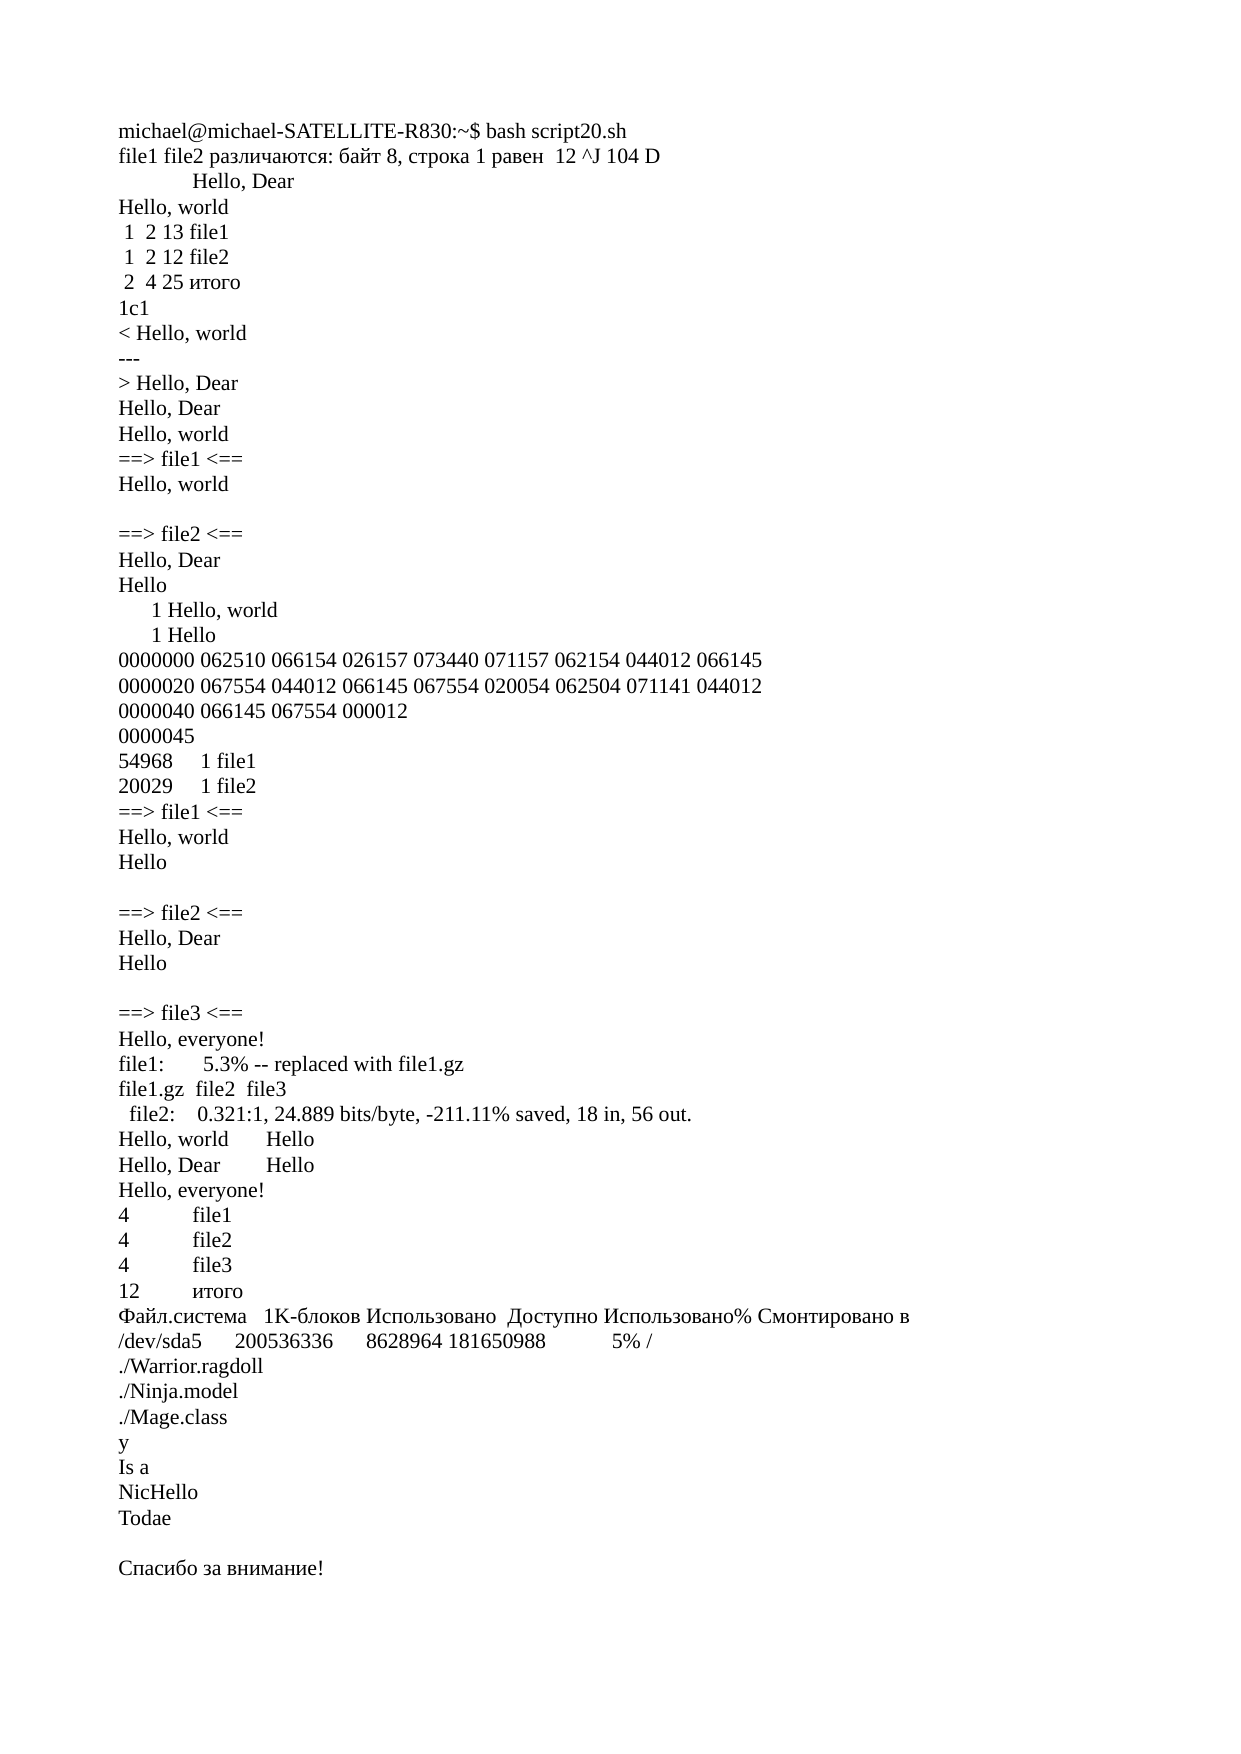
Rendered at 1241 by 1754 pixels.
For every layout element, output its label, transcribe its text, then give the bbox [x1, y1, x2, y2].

text Hello, world [118, 194, 1122, 219]
text 4 file2 [118, 1227, 1122, 1252]
text Hello, world [118, 824, 1122, 849]
text ./Warrior.ragdoll [118, 1353, 1122, 1378]
text file1 file2 различаются: байт 8, строка 1 равен 12 ^J 104 D [118, 143, 1122, 168]
text Hello, everyone! [118, 1026, 1122, 1051]
text < Hello, world [118, 320, 1122, 345]
text 54968 1 file1 [118, 748, 1122, 773]
text Hello, Dear [118, 547, 1122, 572]
text Hello, everyone! [118, 1177, 1122, 1202]
text Hello [118, 849, 1122, 874]
text Hello, Dear [118, 168, 1122, 194]
text file1: 5.3% -- replaced with file1.gz [118, 1051, 1122, 1076]
text file2: 0.321:1, 24.889 bits/byte, -211.11% saved, 18 in, 56 out. [118, 1101, 1122, 1126]
text 1c1 [118, 294, 1122, 320]
text 20029 1 file2 [118, 773, 1122, 799]
text 12 итого [118, 1278, 1122, 1303]
text 2 4 25 итого [118, 269, 1122, 294]
text 1 2 12 file2 [118, 244, 1122, 269]
text ==> file2 <== [118, 899, 1122, 925]
text ==> file1 <== [118, 446, 1122, 471]
text 0000020 067554 044012 066145 067554 020054 062504 071141 044012 [118, 673, 1122, 698]
text Файл.система 1K-блоков Использовано Доступно Использовано% Cмонтировано в [118, 1303, 1122, 1328]
text ==> file3 <== [118, 1000, 1122, 1026]
text Hello, Dear [118, 395, 1122, 421]
text Hello [118, 950, 1122, 975]
text 1 Hello, world [118, 597, 1122, 622]
text Hello, world Hello [118, 1126, 1122, 1152]
text 0000045 [118, 723, 1122, 748]
text --- [118, 345, 1122, 370]
text michael@michael-SATELLITE-R830:~$ bash script20.sh [118, 118, 1122, 143]
text 4 file1 [118, 1202, 1122, 1227]
text Is a [118, 1454, 1122, 1479]
text /dev/sda5 200536336 8628964 181650988 5% / [118, 1328, 1122, 1353]
text 1 2 13 file1 [118, 219, 1122, 244]
text Спасибо за внимание! [118, 1555, 1122, 1580]
text y [118, 1429, 1122, 1454]
text 0000040 066145 067554 000012 [118, 698, 1122, 723]
text ==> file1 <== [118, 799, 1122, 824]
text ./Ninja.model [118, 1378, 1122, 1404]
text ./Mage.class [118, 1404, 1122, 1429]
text Hello, Dear [118, 925, 1122, 950]
text Todae [118, 1504, 1122, 1530]
text 1 Hello [118, 622, 1122, 647]
text Hello, world [118, 471, 1122, 496]
text Hello, Dear Hello [118, 1152, 1122, 1177]
text 4 file3 [118, 1252, 1122, 1278]
text Hello [118, 572, 1122, 597]
text NicHello [118, 1479, 1122, 1504]
text file1.gz file2 file3 [118, 1076, 1122, 1101]
text ==> file2 <== [118, 521, 1122, 547]
text 0000000 062510 066154 026157 073440 071157 062154 044012 066145 [118, 647, 1122, 673]
text Hello, world [118, 421, 1122, 446]
text > Hello, Dear [118, 370, 1122, 395]
